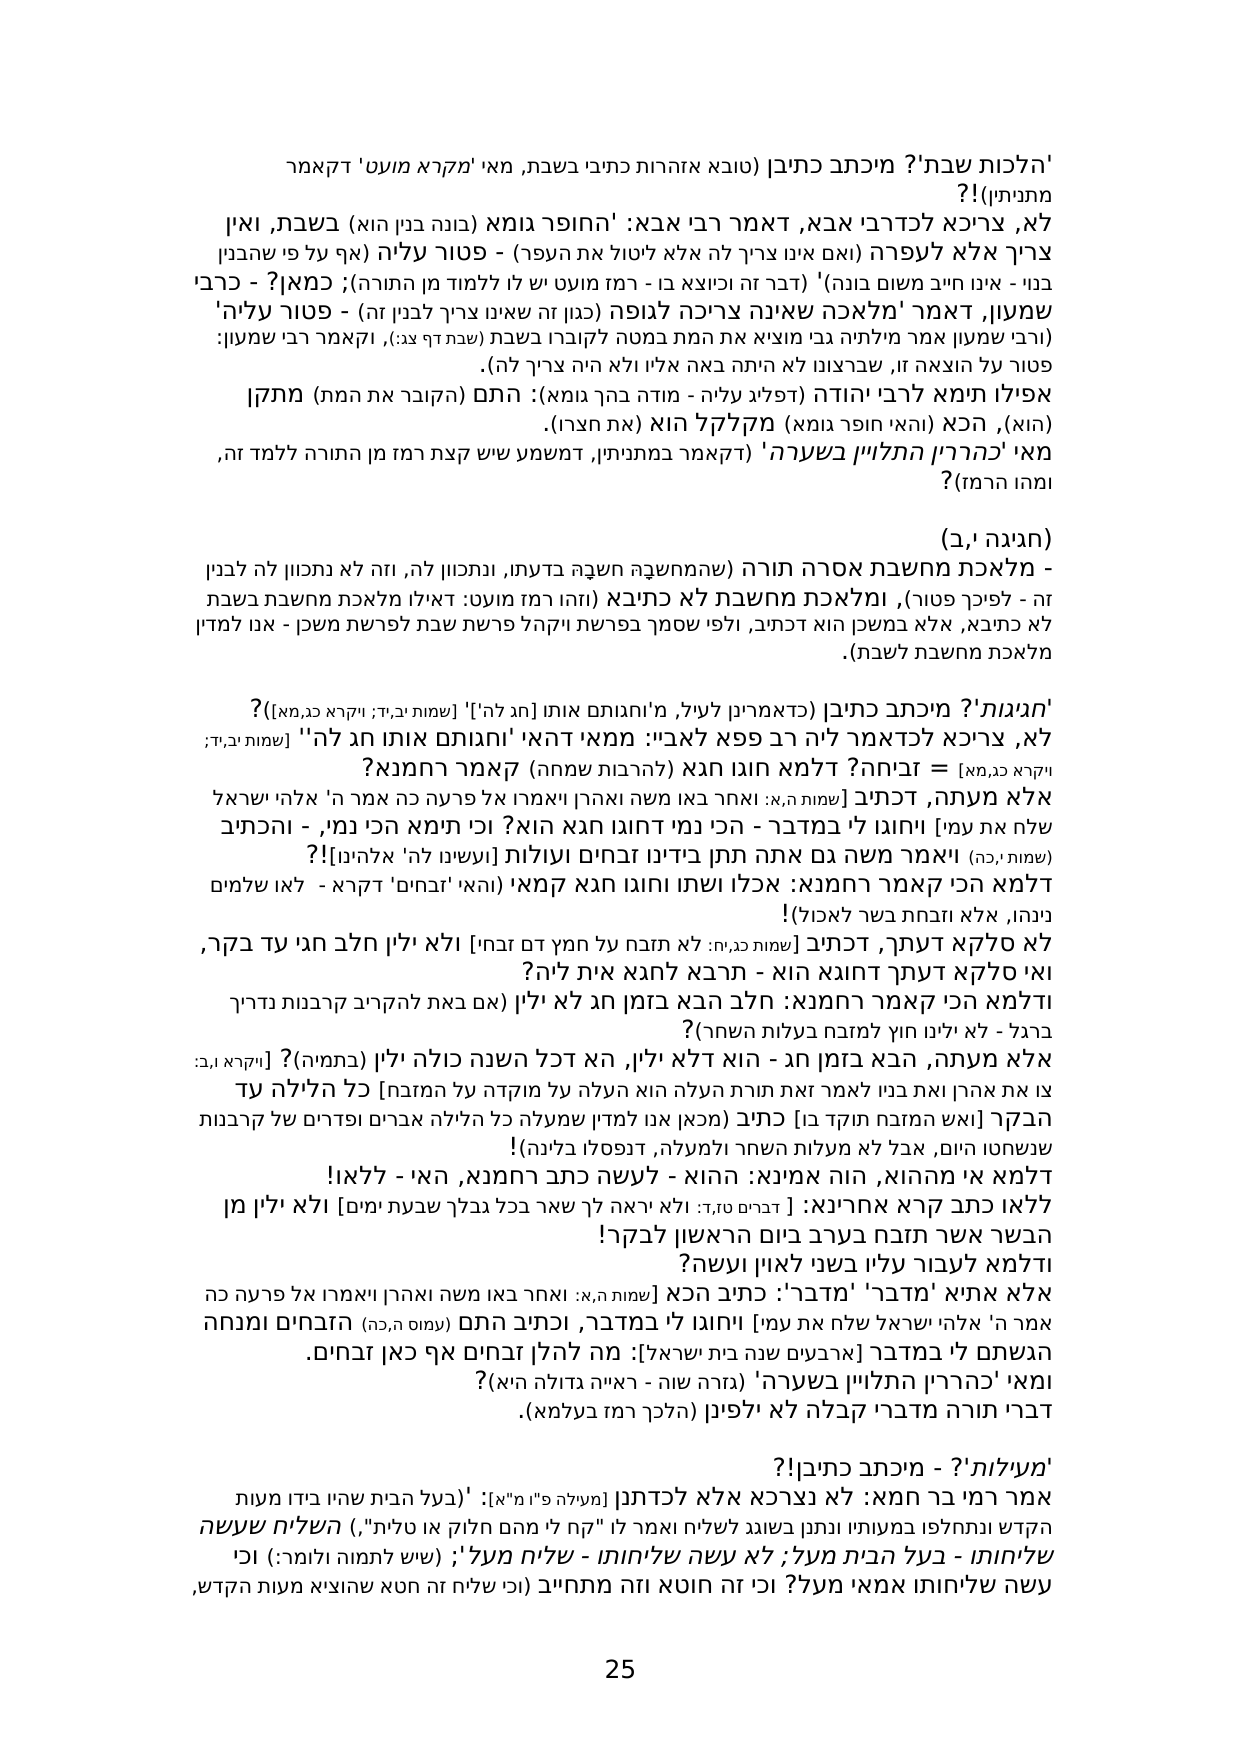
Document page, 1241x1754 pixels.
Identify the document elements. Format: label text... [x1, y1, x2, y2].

text ודלמא הכי קאמר רחמנא: חלב הבא בזמן חג לא ילין (אם באת להקריב קרבנות נדריך ברגל - לא ילינו חוץ למזבח בעלות השחר)? [187, 986, 1053, 1045]
text אלא אתיא 'מדבר' 'מדבר': כתיב הכא [שמות ה,א: ואחר באו משה ואהרן ויאמרו אל פרעה כה אמר ה' אלהי ישראל שלח את עמי] ויחוגו לי במדבר, וכתיב התם (עמוס ה,כה) הזבחים ומנחה הגשתם לי במדבר [ארבעים שנה בית ישראל]: מה להלן זבחים אף כאן זבחים. [187, 1278, 1053, 1366]
text לא, צריכא לכדרבי אבא, דאמר רבי אבא: 'החופר גומא (בונה בנין הוא) בשבת, ואין צריך אלא לעפרה (ואם אינו צריך לה אלא ליטול את העפר) - פטור עליה (אף על פי שהבנין בנוי - אינו חייב משום בונה)' (דבר זה וכיוצא בו - רמז מועט יש לו ללמוד מן התורה); כמאן? - כרבי שמעון, דאמר 'מלאכה שאינה צריכה לגופה (כגון זה שאינו צריך לבנין זה) - פטור עליה' (ורבי שמעון אמר מילתיה גבי מוציא את המת במטה לקוברו בשבת (שבת דף צג:), וקאמר רבי שמעון: פטור על הוצאה זו, שברצונו לא היתה באה אליו ולא היה צריך לה). [187, 208, 1053, 379]
text לא סלקא דעתך, דכתיב [שמות כג,יח: לא תזבח על חמץ דם זבחי] ולא ילין חלב חגי עד בקר, ואי סלקא דעתך דחוגא הוא - תרבא לחגא אית ליה? [187, 928, 1053, 986]
text אמר רמי בר חמא: לא נצרכא אלא לכדתנן [מעילה פ"ו מ"א]: '(בעל הבית שהיו בידו מעות הקדש ונתחלפו במעותיו ונתנן בשוגג לשליח ואמר לו "קח לי מהם חלוק או טלית",) השליח שעשה שליחותו - בעל הבית מעל; לא עשה שליחותו - שליח מעל'; (שיש לתמוה ולומר:) וכי עשה שליחותו אמאי מעל? וכי זה חוטא וזה מתחייב (וכי שליח זה חטא שהוציא מעות הקדש, [187, 1482, 1053, 1599]
text 'חגיגות'? מיכתב כתיבן (כדאמרינן לעיל, מ'וחגותם אותו [חג לה']' [שמות יב,יד; ויקרא כג,מא])? [187, 694, 1053, 723]
text ודלמא לעבור עליו בשני לאוין ועשה? [187, 1249, 1053, 1278]
text דלמא הכי קאמר רחמנא: אכלו ושתו וחוגו חגא קמאי (והאי 'זבחים' דקרא - לאו שלמים נינהו, אלא וזבחת בשר לאכול)! [187, 869, 1053, 928]
text (חגיגה י,ב) [187, 524, 1053, 553]
text ללאו כתב קרא אחרינא: [ דברים טז,ד: ולא יראה לך שאר בכל גבלך שבעת ימים] ולא ילין מן הבשר אשר תזבח בערב ביום הראשון לבקר! [187, 1191, 1053, 1249]
text 'מעילות'? - מיכתב כתיבן!? [187, 1453, 1053, 1482]
text - מלאכת מחשבת אסרה תורה (שהמחשבָהּ חשבָהּ בדעתו, ונתכוון לה, וזה לא נתכוון לה לבנין זה - לפיכך פטור), ומלאכת מחשבת לא כתיבא (וזהו רמז מועט: דאילו מלאכת מחשבת בשבת לא כתיבא, אלא במשכן הוא דכתיב, ולפי שסמך בפרשת ויקהל פרשת שבת לפרשת משכן - אנו למדין מלאכת מחשבת לשבת). [187, 553, 1053, 666]
text דלמא אי מההוא, הוה אמינא: ההוא - לעשה כתב רחמנא, האי - ללאו! [187, 1162, 1053, 1191]
text אלא מעתה, הבא בזמן חג - הוא דלא ילין, הא דכל השנה כולה ילין (בתמיה)? [ויקרא ו,ב: צו את אהרן ואת בניו לאמר זאת תורת העלה הוא העלה על מוקדה על המזבח] כל הלילה עד הבקר [ואש המזבח תוקד בו] כתיב (מכאן אנו למדין שמעלה כל הלילה אברים ופדרים של קרבנות שנשחטו היום, אבל לא מעלות השחר ולמעלה, דנפסלו בלינה)! [187, 1045, 1053, 1162]
text ומאי 'כהררין התלויין בשערה' (גזרה שוה - ראייה גדולה היא)? [187, 1366, 1053, 1395]
text 'הלכות שבת'? מיכתב כתיבן (טובא אזהרות כתיבי בשבת, מאי 'מקרא מועט' דקאמר מתניתין)!? [187, 150, 1053, 208]
text לא, צריכא לכדאמר ליה רב פפא לאביי: ממאי דהאי 'וחגותם אותו חג לה'' [שמות יב,יד; ויקרא כג,מא] = זביחה? דלמא חוגו חגא (להרבות שמחה) קאמר רחמנא? [187, 723, 1053, 782]
text דברי תורה מדברי קבלה לא ילפינן (הלכך רמז בעלמא). [187, 1395, 1053, 1424]
text מאי 'כהררין התלויין בשערה' (דקאמר במתניתין, דמשמע שיש קצת רמז מן התורה ללמד זה, ומהו הרמז)? [187, 437, 1053, 496]
text אפילו תימא לרבי יהודה (דפליג עליה - מודה בהך גומא): התם (הקובר את המת) מתקן (הוא), הכא (והאי חופר גומא) מקלקל הוא (את חצרו). [187, 379, 1053, 437]
text אלא מעתה, דכתיב [שמות ה,א: ואחר באו משה ואהרן ויאמרו אל פרעה כה אמר ה' אלהי ישראל שלח את עמי] ויחוגו לי במדבר - הכי נמי דחוגו חגא הוא? וכי תימא הכי נמי, - והכתיב (שמות י,כה) ויאמר משה גם אתה תתן בידינו זבחים ועולות [ועשינו לה' אלהינו]!? [187, 782, 1053, 869]
